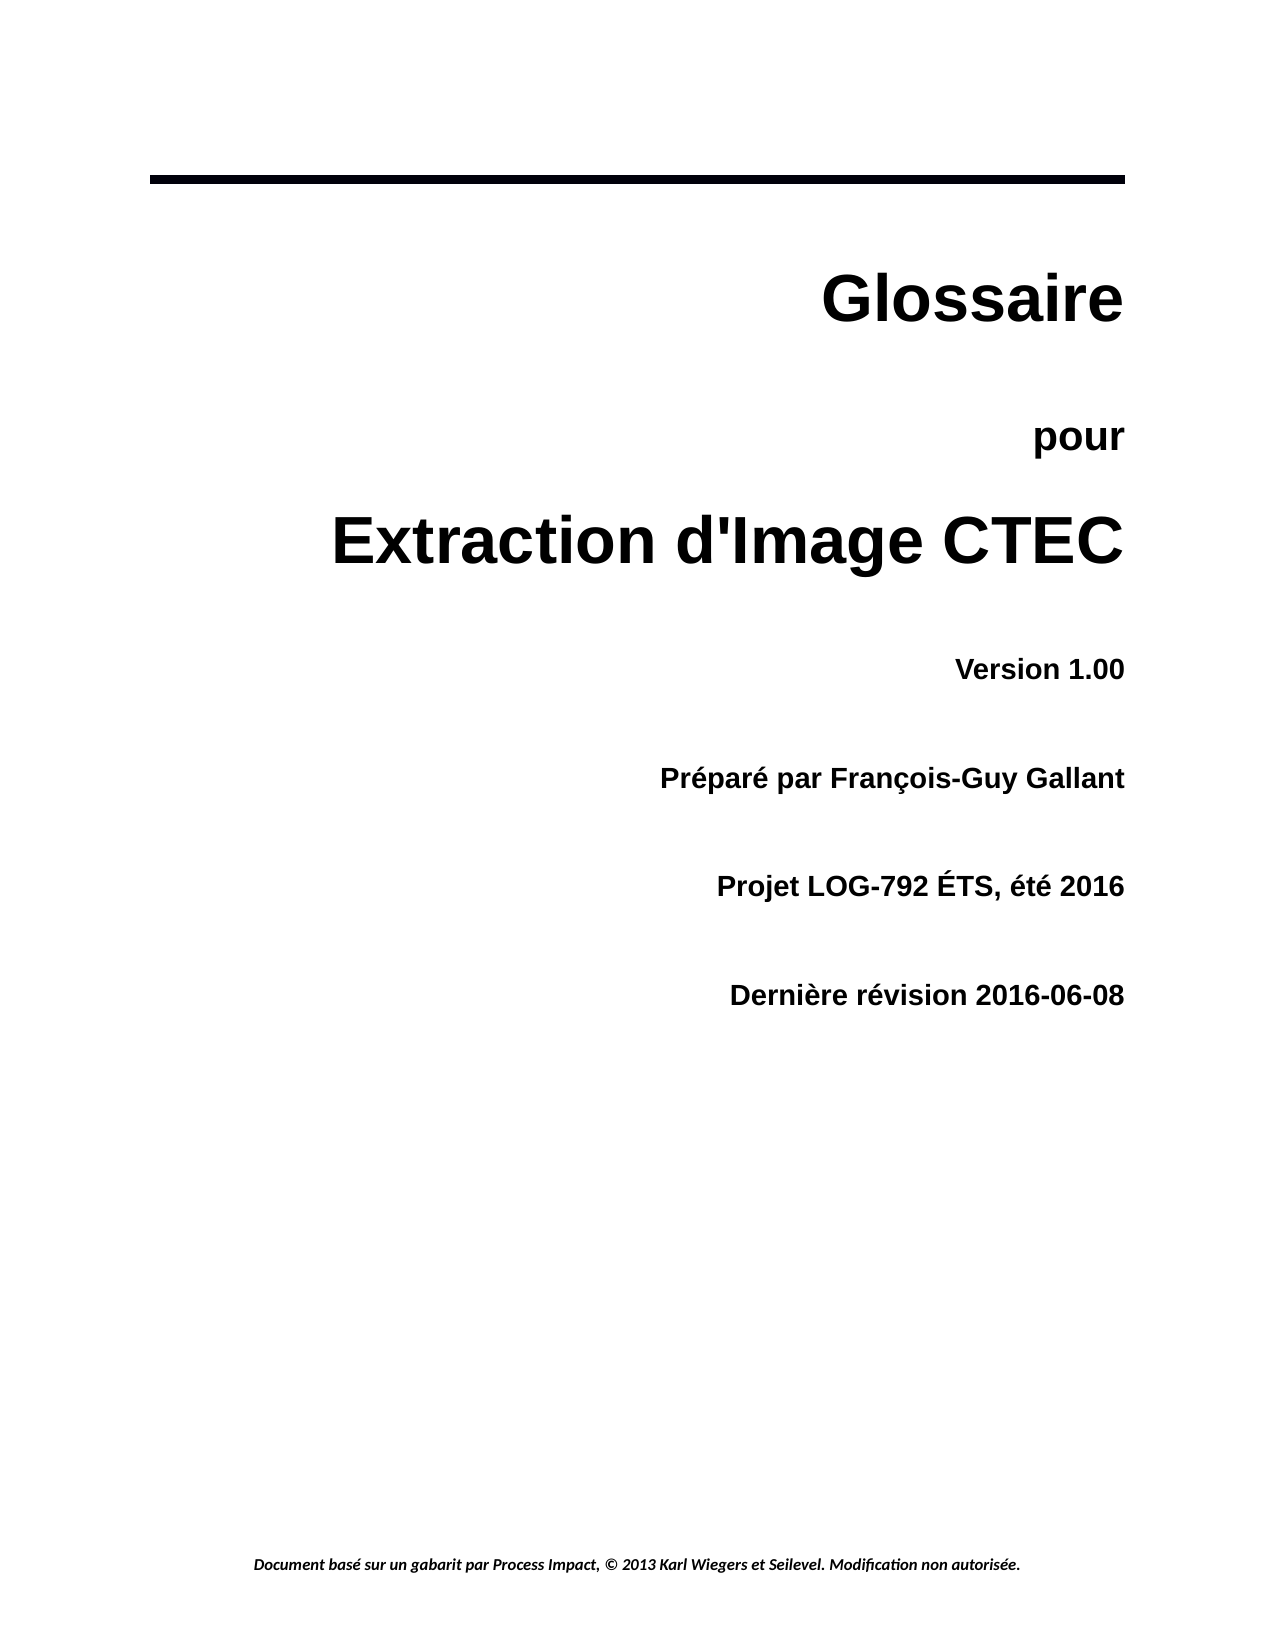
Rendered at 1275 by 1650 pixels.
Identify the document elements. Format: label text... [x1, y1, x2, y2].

title Glossaire [150, 259, 1125, 336]
text Projet LOG-792 ÉTS, été 2016 [150, 869, 1125, 903]
text Version 1.00 [150, 652, 1125, 686]
text Dernière révision 2016-06-08 [150, 978, 1125, 1011]
title pour [150, 411, 1125, 459]
title Extraction d'Image CTEC [150, 501, 1125, 577]
text Préparé par François-Guy Gallant [150, 761, 1125, 794]
